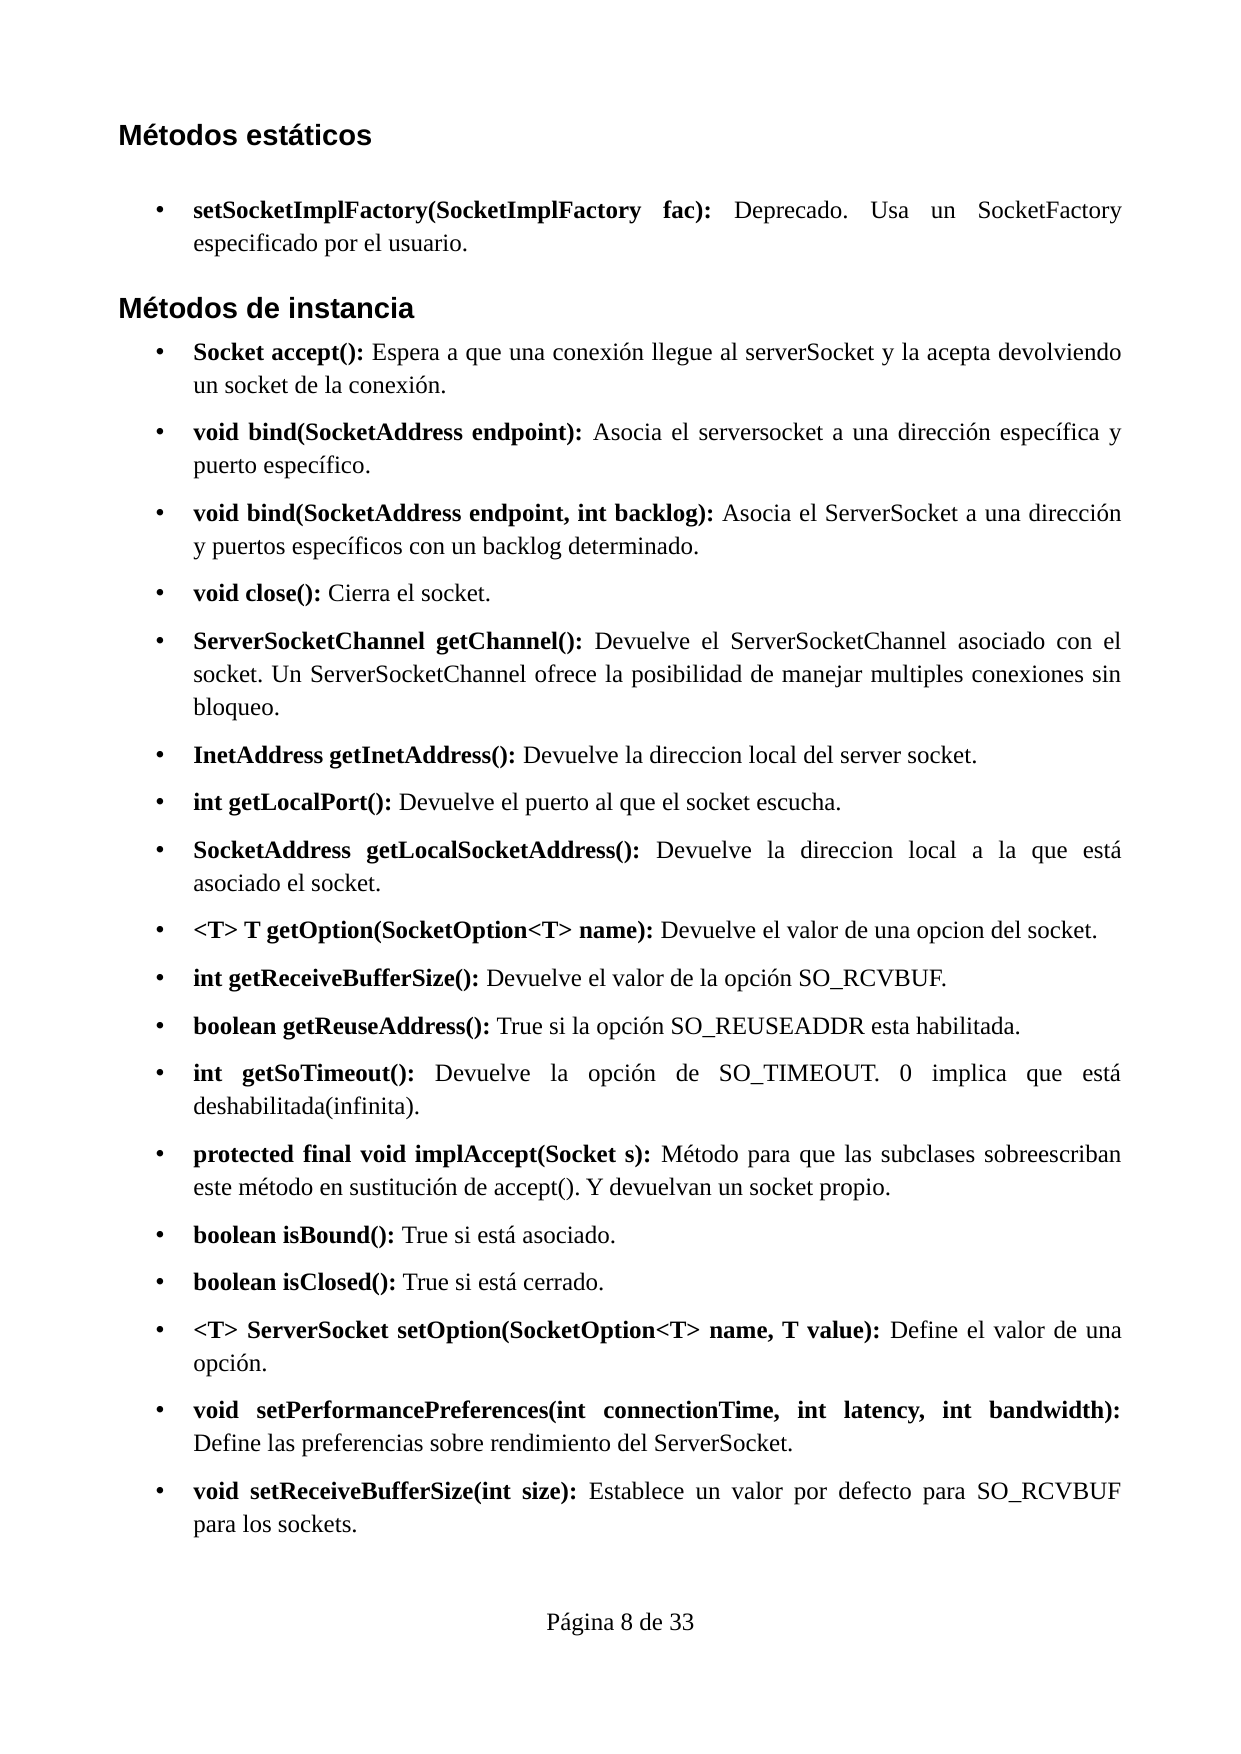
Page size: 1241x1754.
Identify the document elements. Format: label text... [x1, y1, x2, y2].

list boolean isClosed(): True si está cerrado. [156, 1267, 1122, 1296]
list int getLocalPort(): Devuelve el puerto al que el socket escucha. [156, 787, 1122, 816]
list void bind(SocketAddress endpoint, int backlog): Asocia el ServerSocket a una dirección y puertos específicos con un backlog determinado. [156, 498, 1122, 560]
list Socket accept(): Espera a que una conexión llegue al serverSocket y la acepta devolviendo un socket de la conexión. [156, 337, 1122, 398]
list void setPerformancePreferences(int connectionTime, int latency, int bandwidth): Define las preferencias sobre rendimiento del ServerSocket. [156, 1396, 1122, 1457]
list <T> T getOption(SocketOption<T> name): Devuelve el valor de una opcion del socket. [156, 916, 1122, 944]
list <T> ServerSocket setOption(SocketOption<T> name, T value): Define el valor de una opción. [156, 1315, 1122, 1377]
subtitle Métodos de instancia [118, 291, 1122, 324]
list setSocketImplFactory(SocketImplFactory fac): Deprecado. Usa un SocketFactory especificado por el usuario. [156, 195, 1122, 257]
list ServerSocketChannel getChannel(): Devuelve el ServerSocketChannel asociado con el socket. Un ServerSocketChannel ofrece la posibilidad de manejar multiples conexiones sin bloqueo. [156, 626, 1122, 721]
list InetAddress getInetAddress(): Devuelve la direccion local del server socket. [156, 740, 1122, 768]
list boolean getReuseAddress(): True si la opción SO_REUSEADDR esta habilitada. [156, 1011, 1122, 1039]
list SocketAddress getLocalSocketAddress(): Devuelve la direccion local a la que está asociado el socket. [156, 835, 1122, 897]
list protected final void implAccept(Socket s): Método para que las subclases sobreescriban este método en sustitución de accept(). Y devuelvan un socket propio. [156, 1139, 1122, 1201]
list void bind(SocketAddress endpoint): Asocia el serversocket a una dirección específica y puerto específico. [156, 417, 1122, 479]
list int getReceiveBufferSize(): Devuelve el valor de la opción SO_RCVBUF. [156, 963, 1122, 992]
list boolean isBound(): True si está asociado. [156, 1220, 1122, 1248]
list int getSoTimeout(): Devuelve la opción de SO_TIMEOUT. 0 implica que está deshabilitada(infinita). [156, 1058, 1122, 1120]
list void setReceiveBufferSize(int size): Establece un valor por defecto para SO_RCVBUF para los sockets. [156, 1476, 1122, 1538]
list void close(): Cierra el socket. [156, 578, 1122, 607]
subtitle Métodos estáticos [118, 118, 1122, 152]
